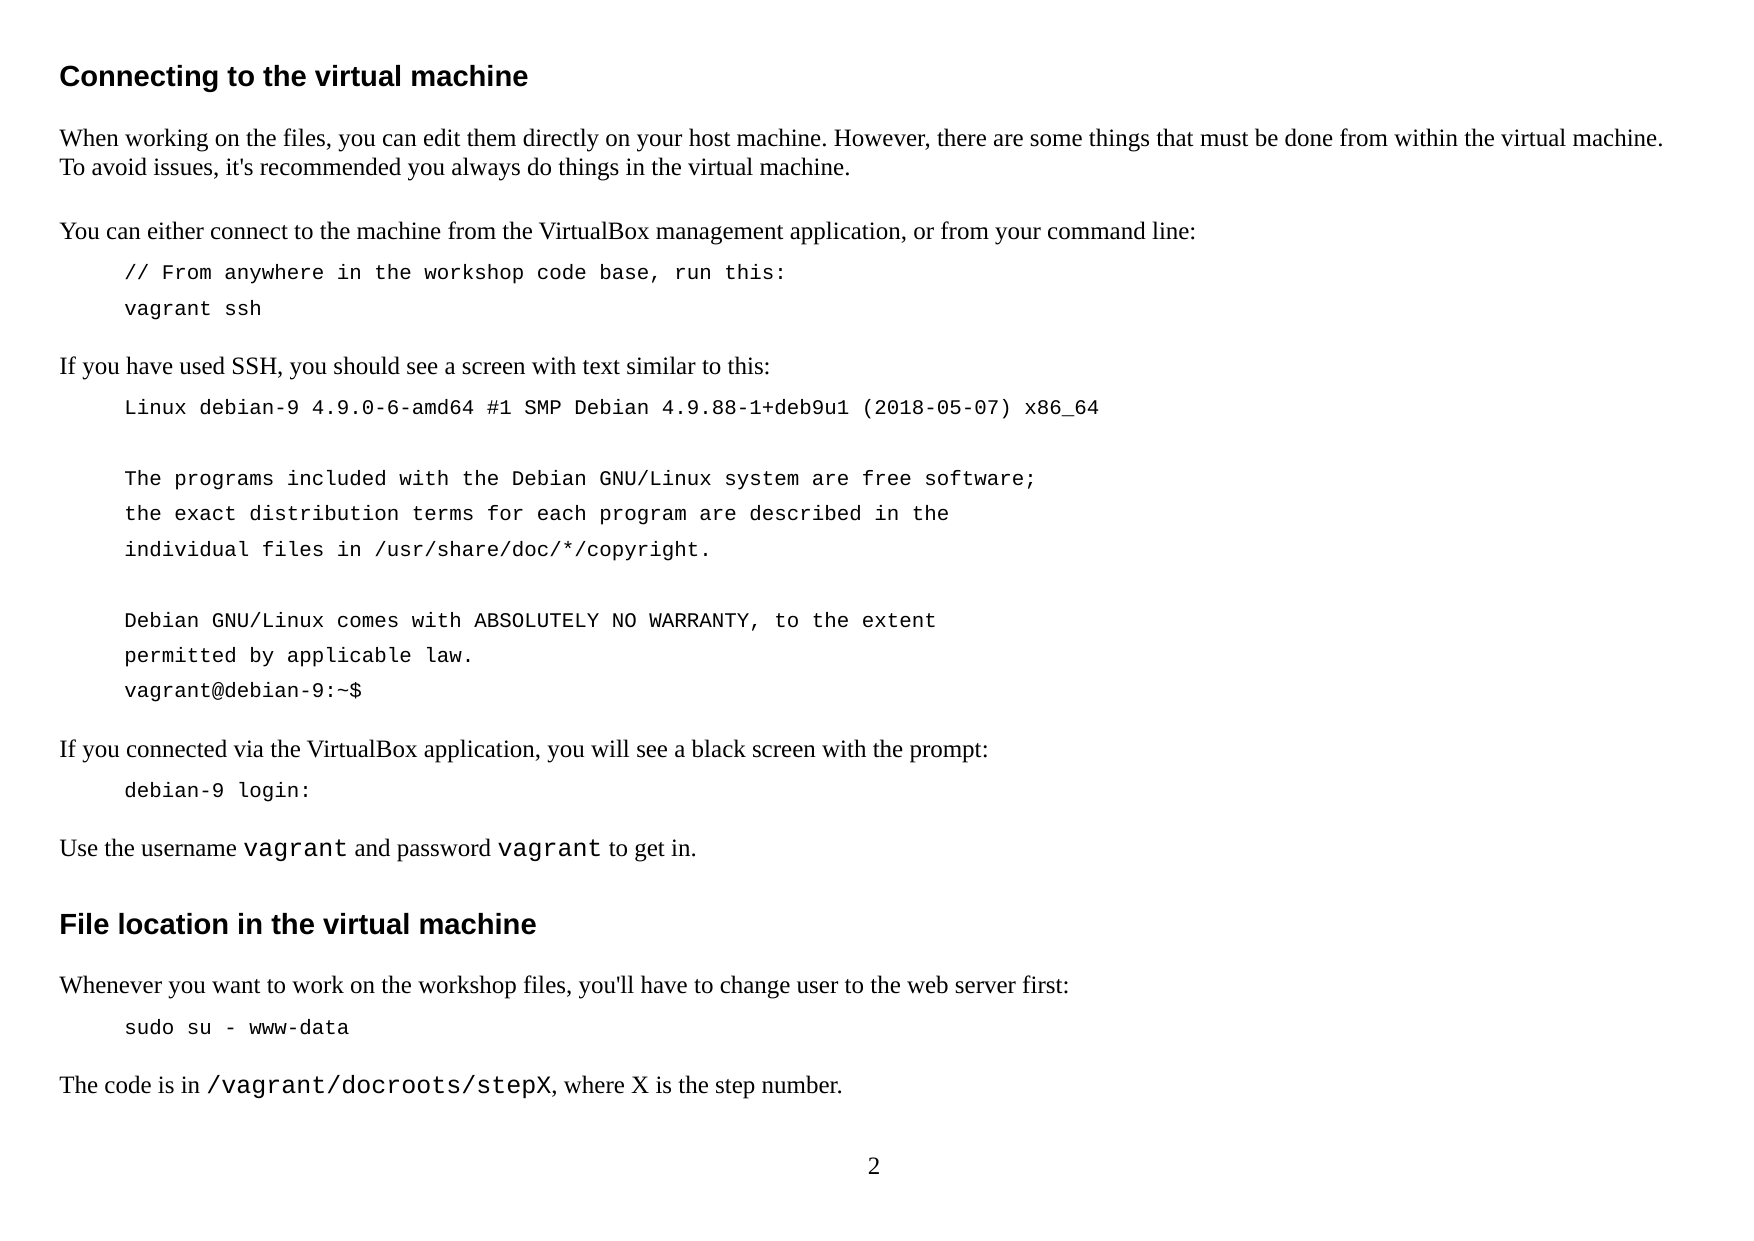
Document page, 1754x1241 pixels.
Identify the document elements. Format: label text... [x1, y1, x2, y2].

text individual files in /usr/share/doc/*/copyright. [124, 539, 1695, 562]
text Linux debian-9 4.9.0-6-amd64 #1 SMP Debian 4.9.88-1+deb9u1 (2018-05-07) x86_64 [124, 397, 1695, 421]
text // From anywhere in the workshop code base, run this: [124, 262, 1695, 286]
text The code is in /vagrant/docroots/stepX, where X is the step number. [59, 1070, 1695, 1101]
text If you connected via the VirtualBox application, you will see a black screen with the prompt: [59, 734, 1695, 762]
text debian-9 login: [124, 780, 1695, 804]
text Debian GNU/Linux comes with ABSOLUTELY NO WARRANTY, to the extent [124, 610, 1695, 633]
text When working on the files, you can edit them directly on your host machine. However, there are some things that must be done from within the virtual machine. To avoid issues, it's recommended you always do things in the virtual machine. [59, 123, 1695, 180]
text sudo su - www-data [124, 1017, 1695, 1041]
text permitted by applicable law. [124, 645, 1695, 669]
text the exact distribution terms for each program are described in the [124, 503, 1695, 527]
text vagrant@debian-9:~$ [124, 681, 1695, 704]
text Whenever you want to work on the workshop files, you'll have to change user to the web server first: [59, 971, 1695, 999]
text Use the username vagrant and password vagrant to get in. [59, 833, 1695, 864]
text vagrant ssh [124, 298, 1695, 321]
subtitle File location in the virtual machine [59, 907, 1695, 940]
text The programs included with the Debian GNU/Linux system are free software; [124, 468, 1695, 492]
text You can either connect to the machine from the VirtualBox management application, or from your command line: [59, 216, 1695, 244]
text If you have used SSH, you should see a screen with text similar to this: [59, 351, 1695, 379]
subtitle Connecting to the virtual machine [59, 59, 1695, 93]
